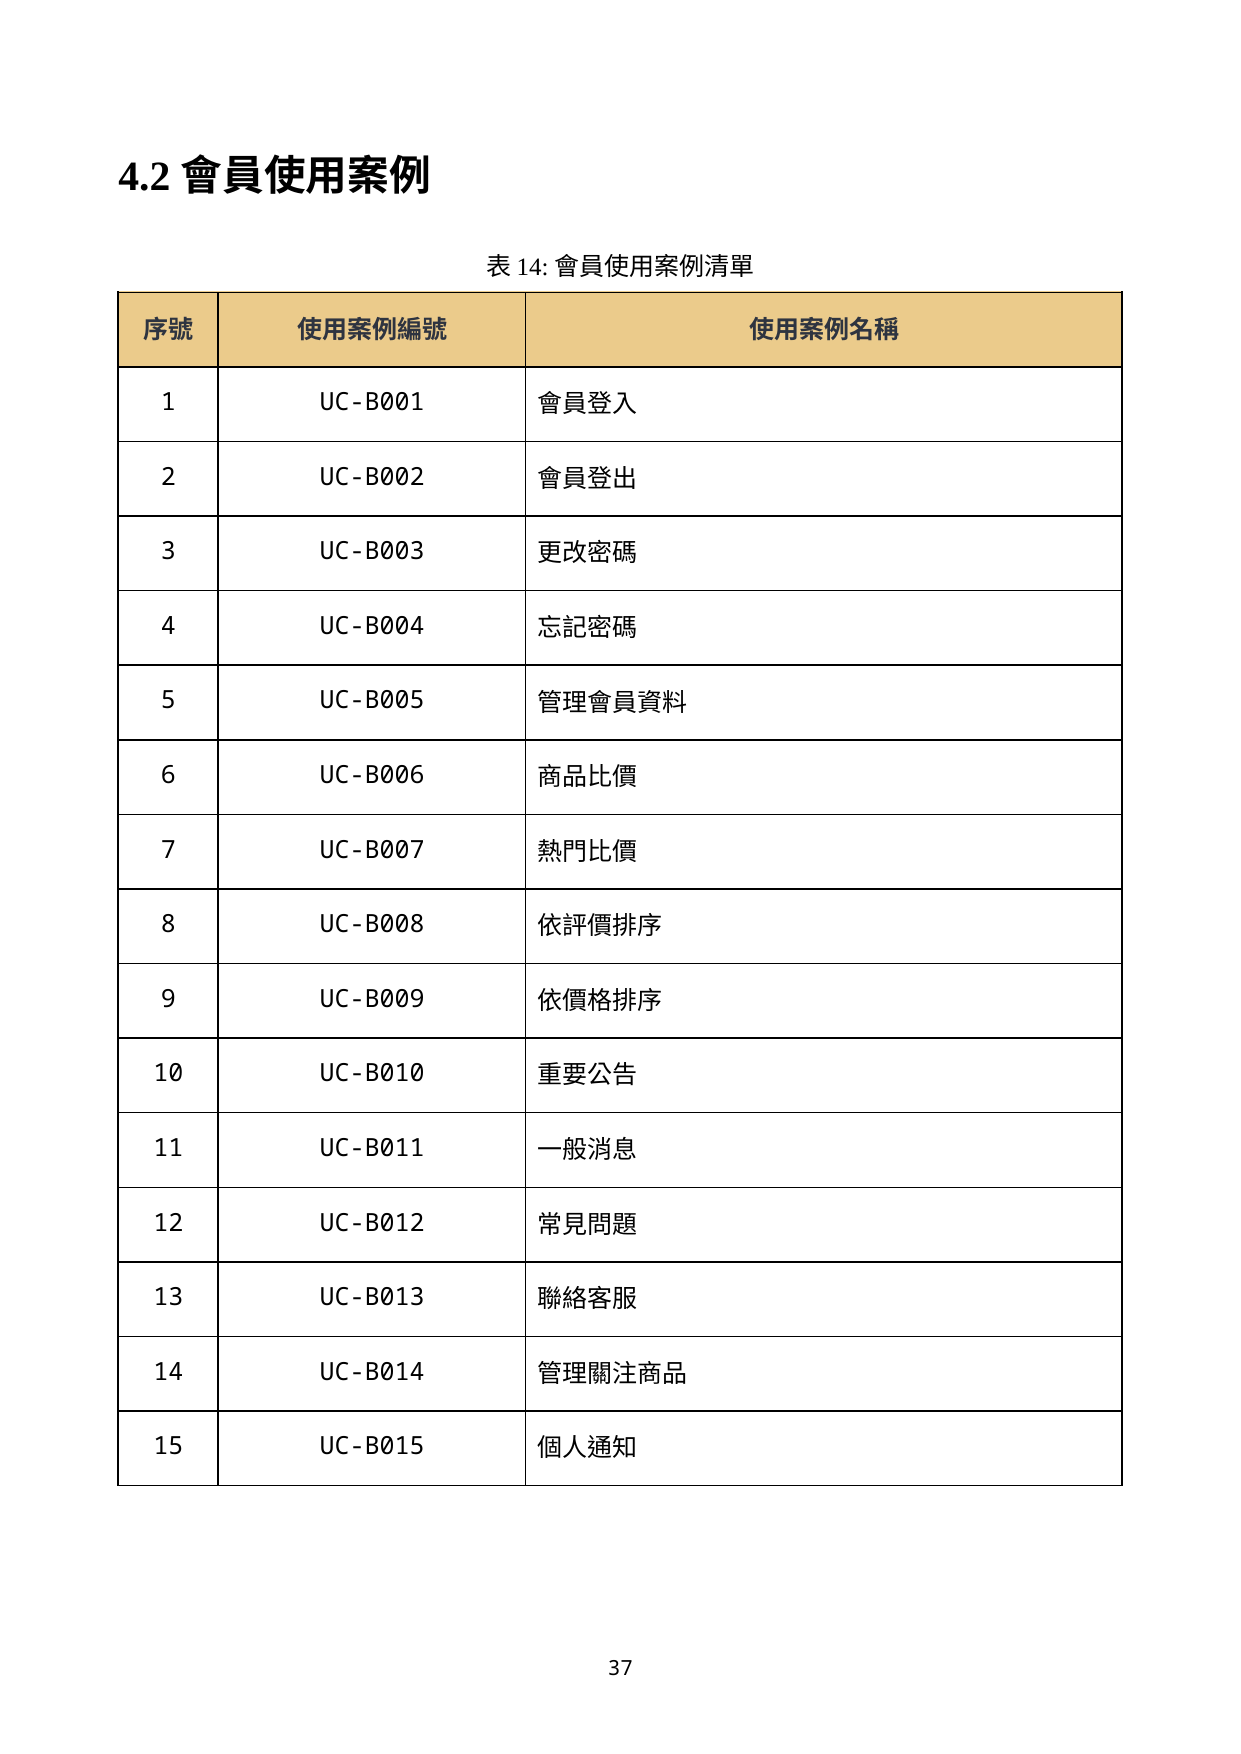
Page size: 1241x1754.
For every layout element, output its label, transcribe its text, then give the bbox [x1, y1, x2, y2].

table_cell 8 [119, 890, 217, 963]
table_cell 會員登入 [526, 368, 1121, 441]
table_cell 3 [119, 517, 217, 590]
table_cell UC-B012 [219, 1188, 525, 1261]
table_cell UC-B005 [219, 666, 525, 739]
table_cell UC-B001 [219, 368, 525, 441]
table_cell 依價格排序 [526, 964, 1121, 1037]
table_cell 會員登出 [526, 442, 1121, 515]
table_cell 2 [119, 442, 217, 515]
table_cell 6 [119, 741, 217, 813]
table_cell 更改密碼 [526, 517, 1121, 590]
table_cell 1 [119, 368, 217, 441]
table_header 使用案例名稱 [526, 293, 1121, 366]
table_cell 13 [119, 1263, 217, 1336]
table_cell UC-B011 [219, 1113, 525, 1186]
table_cell UC-B009 [219, 964, 525, 1037]
table_cell UC-B002 [219, 442, 525, 515]
table_cell 15 [119, 1412, 217, 1485]
table_cell UC-B006 [219, 741, 525, 813]
table_cell 9 [119, 964, 217, 1037]
table_cell UC-B003 [219, 517, 525, 590]
table_cell 4 [119, 591, 217, 664]
table_cell 10 [119, 1039, 217, 1112]
table_cell 7 [119, 815, 217, 888]
table_cell 重要公告 [526, 1039, 1121, 1112]
table_cell 常見問題 [526, 1188, 1121, 1261]
table_header 序號 [119, 293, 217, 366]
table_cell UC-B010 [219, 1039, 525, 1112]
table_header 使用案例編號 [219, 293, 525, 366]
table_cell 依評價排序 [526, 890, 1121, 963]
table_cell UC-B013 [219, 1263, 525, 1336]
table_cell 熱門比價 [526, 815, 1121, 888]
table_cell 管理會員資料 [526, 666, 1121, 739]
table_cell 商品比價 [526, 741, 1121, 813]
table_cell 5 [119, 666, 217, 739]
table_cell 管理關注商品 [526, 1337, 1121, 1410]
subtitle 4.2 會員使用案例 [118, 142, 1122, 202]
table_cell 一般消息 [526, 1113, 1121, 1186]
table_cell UC-B007 [219, 815, 525, 888]
table_cell UC-B014 [219, 1337, 525, 1410]
table_cell 個人通知 [526, 1412, 1121, 1485]
text 表 14: 會員使用案例清單 [118, 246, 1122, 283]
table_cell UC-B015 [219, 1412, 525, 1485]
table_cell 11 [119, 1113, 217, 1186]
table_cell 14 [119, 1337, 217, 1410]
table_cell UC-B004 [219, 591, 525, 664]
table_cell UC-B008 [219, 890, 525, 963]
table_cell 聯絡客服 [526, 1263, 1121, 1336]
table_cell 12 [119, 1188, 217, 1261]
table_cell 忘記密碼 [526, 591, 1121, 664]
